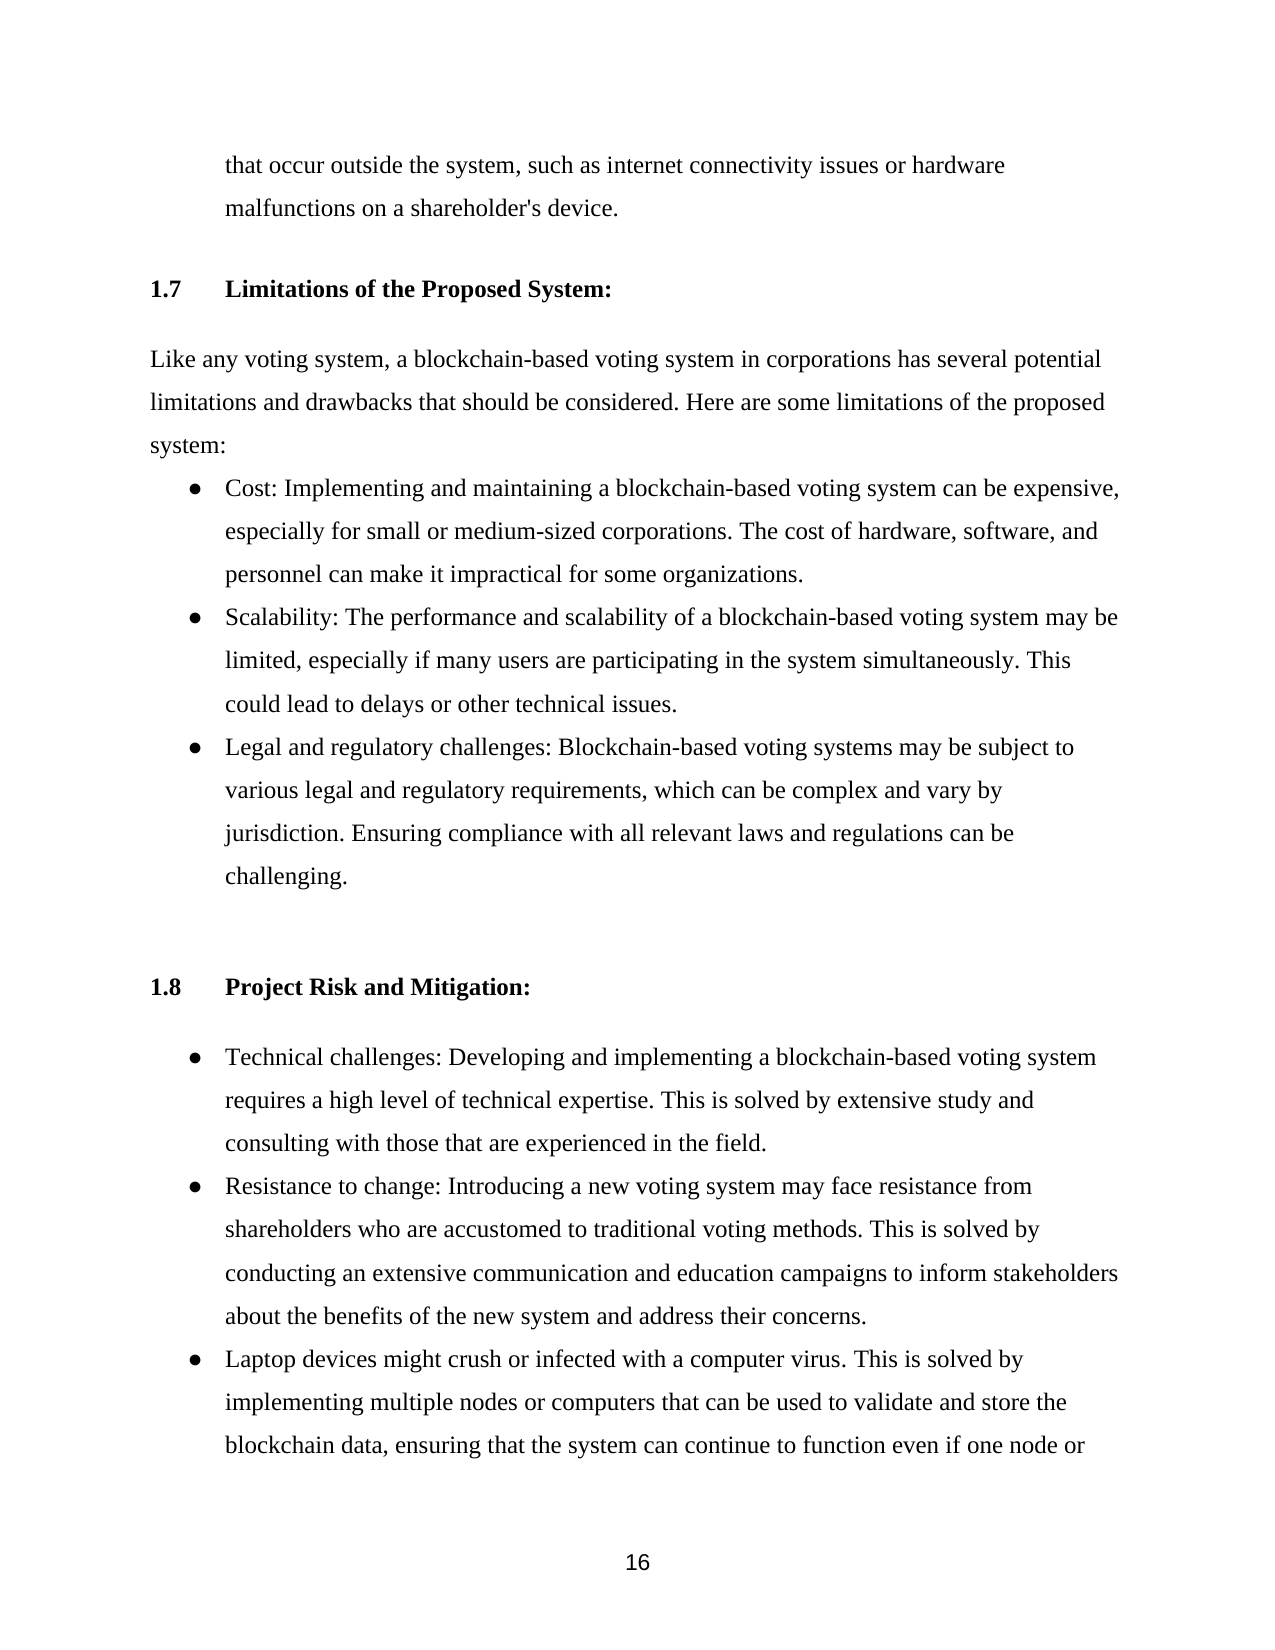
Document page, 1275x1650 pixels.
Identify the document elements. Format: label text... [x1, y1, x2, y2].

list that occur outside the system, such as internet connectivity issues or hardware malfunctions on a shareholder's device. [187, 150, 1125, 222]
list Legal and regulatory challenges: Blockchain-based voting systems may be subject to various legal and regulatory requirements, which can be complex and vary by jurisdiction. Ensuring compliance with all relevant laws and regulations can be challenging. [187, 732, 1125, 890]
subtitle 1.8 Project Risk and Mitigation: [150, 972, 1125, 1001]
list Laptop devices might crush or infected with a computer virus. This is solved by implementing multiple nodes or computers that can be used to validate and store the blockchain data, ensuring that the system can continue to function even if one node or [187, 1344, 1125, 1459]
list Scalability: The performance and scalability of a blockchain-based voting system may be limited, especially if many users are participating in the system simultaneously. This could lead to delays or other technical issues. [187, 602, 1125, 717]
subtitle 1.7 Limitations of the Proposed System: [150, 274, 1125, 302]
text Like any voting system, a blockchain-based voting system in corporations has several potential limitations and drawbacks that should be considered. Here are some limitations of the proposed system: [150, 344, 1125, 459]
list Cost: Implementing and maintaining a blockchain-based voting system can be expensive, especially for small or medium-sized corporations. The cost of hardware, software, and personnel can make it impractical for some organizations. [187, 473, 1125, 588]
list Technical challenges: Developing and implementing a blockchain-based voting system requires a high level of technical expertise. This is solved by extensive study and consulting with those that are experienced in the field. [187, 1042, 1125, 1157]
list Resistance to change: Introducing a new voting system may face resistance from shareholders who are accustomed to traditional voting methods. This is solved by conducting an extensive communication and education campaigns to inform stakeholders about the benefits of the new system and address their concerns. [187, 1171, 1125, 1329]
